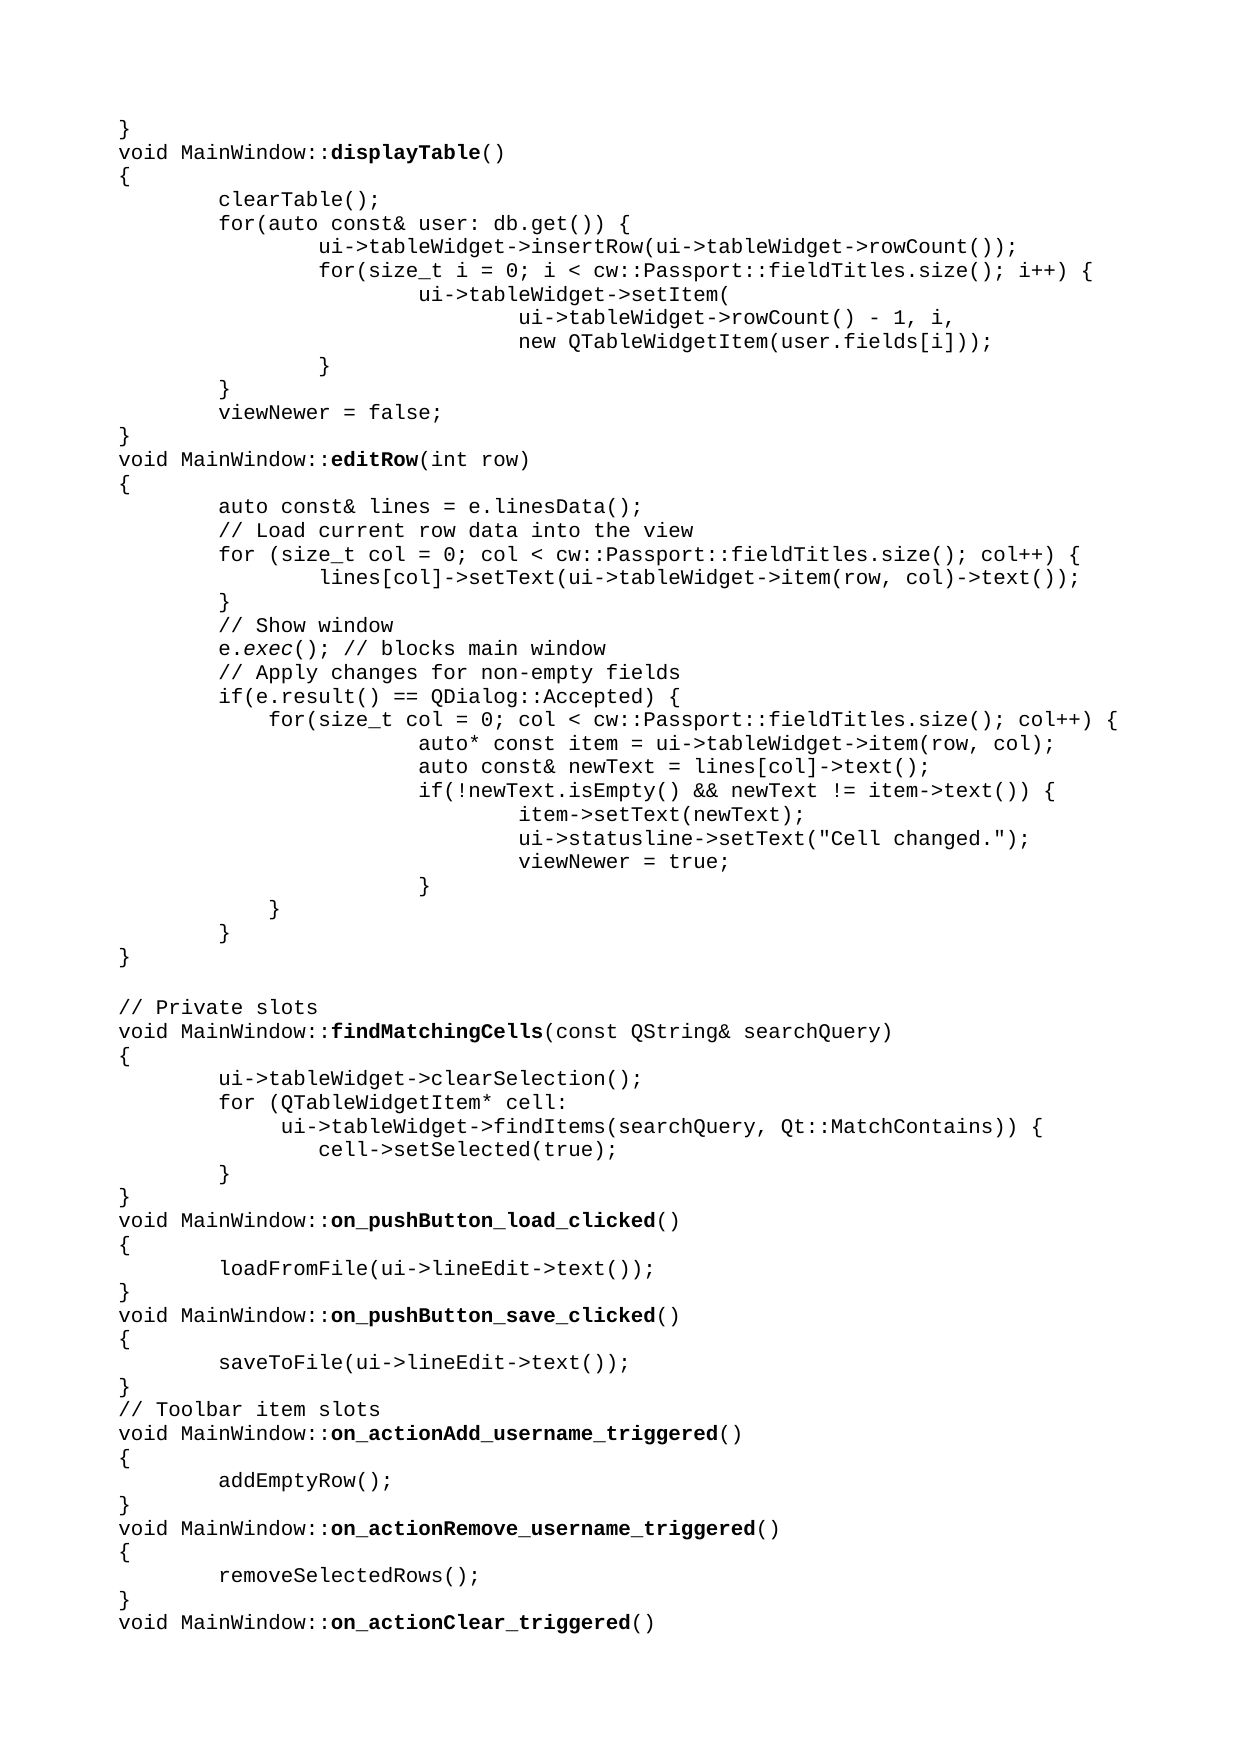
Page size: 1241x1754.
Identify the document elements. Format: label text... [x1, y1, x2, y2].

text // Load current row data into the view [118, 520, 1122, 544]
text for (size_t col = 0; col < cw::Passport::fieldTitles.size(); col++) { [118, 544, 1122, 567]
text // Private slots [118, 997, 1122, 1021]
text { [118, 473, 1122, 496]
text ui->statusline->setText("Cell changed."); [118, 827, 1122, 851]
text } [118, 1494, 1122, 1518]
text // Apply changes for non-empty fields [118, 662, 1122, 686]
text cell->setSelected(true); [118, 1139, 1122, 1163]
text } [118, 1281, 1122, 1305]
text void MainWindow::on_pushButton_save_clicked() [118, 1305, 1122, 1328]
text { [118, 1328, 1122, 1352]
text clearTable(); [118, 189, 1122, 213]
text // Show window [118, 615, 1122, 638]
text lines[col]->setText(ui->tableWidget->item(row, col)->text()); [118, 567, 1122, 591]
text } [118, 875, 1122, 898]
text void MainWindow::on_pushButton_load_clicked() [118, 1210, 1122, 1234]
text void MainWindow::displayTable() [118, 142, 1122, 165]
text viewNewer = true; [118, 851, 1122, 875]
text removeSelectedRows(); [118, 1565, 1122, 1588]
text } [118, 946, 1122, 969]
text void MainWindow::on_actionClear_triggered() [118, 1612, 1122, 1636]
text for(size_t col = 0; col < cw::Passport::fieldTitles.size(); col++) { [118, 709, 1122, 733]
text if(!newText.isEmpty() && newText != item->text()) { [118, 780, 1122, 804]
text } [118, 922, 1122, 946]
text auto const& lines = e.linesData(); [118, 496, 1122, 520]
text ui->tableWidget->rowCount() - 1, i, [118, 307, 1122, 331]
text } [118, 898, 1122, 922]
text } [118, 1376, 1122, 1399]
text } [118, 591, 1122, 615]
text void MainWindow::on_actionAdd_username_triggered() [118, 1423, 1122, 1447]
text new QTableWidgetItem(user.fields[i])); [118, 331, 1122, 354]
text } [118, 378, 1122, 402]
text viewNewer = false; [118, 402, 1122, 426]
text } [118, 1187, 1122, 1210]
text ui->tableWidget->setItem( [118, 284, 1122, 307]
text { [118, 1447, 1122, 1470]
text void MainWindow::findMatchingCells(const QString& searchQuery) [118, 1021, 1122, 1045]
text { [118, 165, 1122, 189]
text void MainWindow::editRow(int row) [118, 449, 1122, 473]
text } [118, 1163, 1122, 1187]
text } [118, 426, 1122, 449]
text loadFromFile(ui->lineEdit->text()); [118, 1257, 1122, 1281]
text item->setText(newText); [118, 804, 1122, 827]
text auto const& newText = lines[col]->text(); [118, 757, 1122, 780]
text } [118, 118, 1122, 142]
text } [118, 354, 1122, 378]
text for(auto const& user: db.get()) { [118, 213, 1122, 236]
text if(e.result() == QDialog::Accepted) { [118, 686, 1122, 709]
text ui->tableWidget->insertRow(ui->tableWidget->rowCount()); [118, 236, 1122, 260]
text for (QTableWidgetItem* cell: [118, 1092, 1122, 1116]
text addEmptyRow(); [118, 1470, 1122, 1494]
text { [118, 1234, 1122, 1257]
text auto* const item = ui->tableWidget->item(row, col); [118, 733, 1122, 757]
text ui->tableWidget->findItems(searchQuery, Qt::MatchContains)) { [118, 1116, 1122, 1139]
text void MainWindow::on_actionRemove_username_triggered() [118, 1518, 1122, 1541]
text { [118, 1541, 1122, 1565]
text ui->tableWidget->clearSelection(); [118, 1068, 1122, 1092]
text // Toolbar item slots [118, 1399, 1122, 1423]
text for(size_t i = 0; i < cw::Passport::fieldTitles.size(); i++) { [118, 260, 1122, 284]
text saveToFile(ui->lineEdit->text()); [118, 1352, 1122, 1376]
text e.exec(); // blocks main window [118, 638, 1122, 662]
text } [118, 1588, 1122, 1612]
text { [118, 1045, 1122, 1068]
